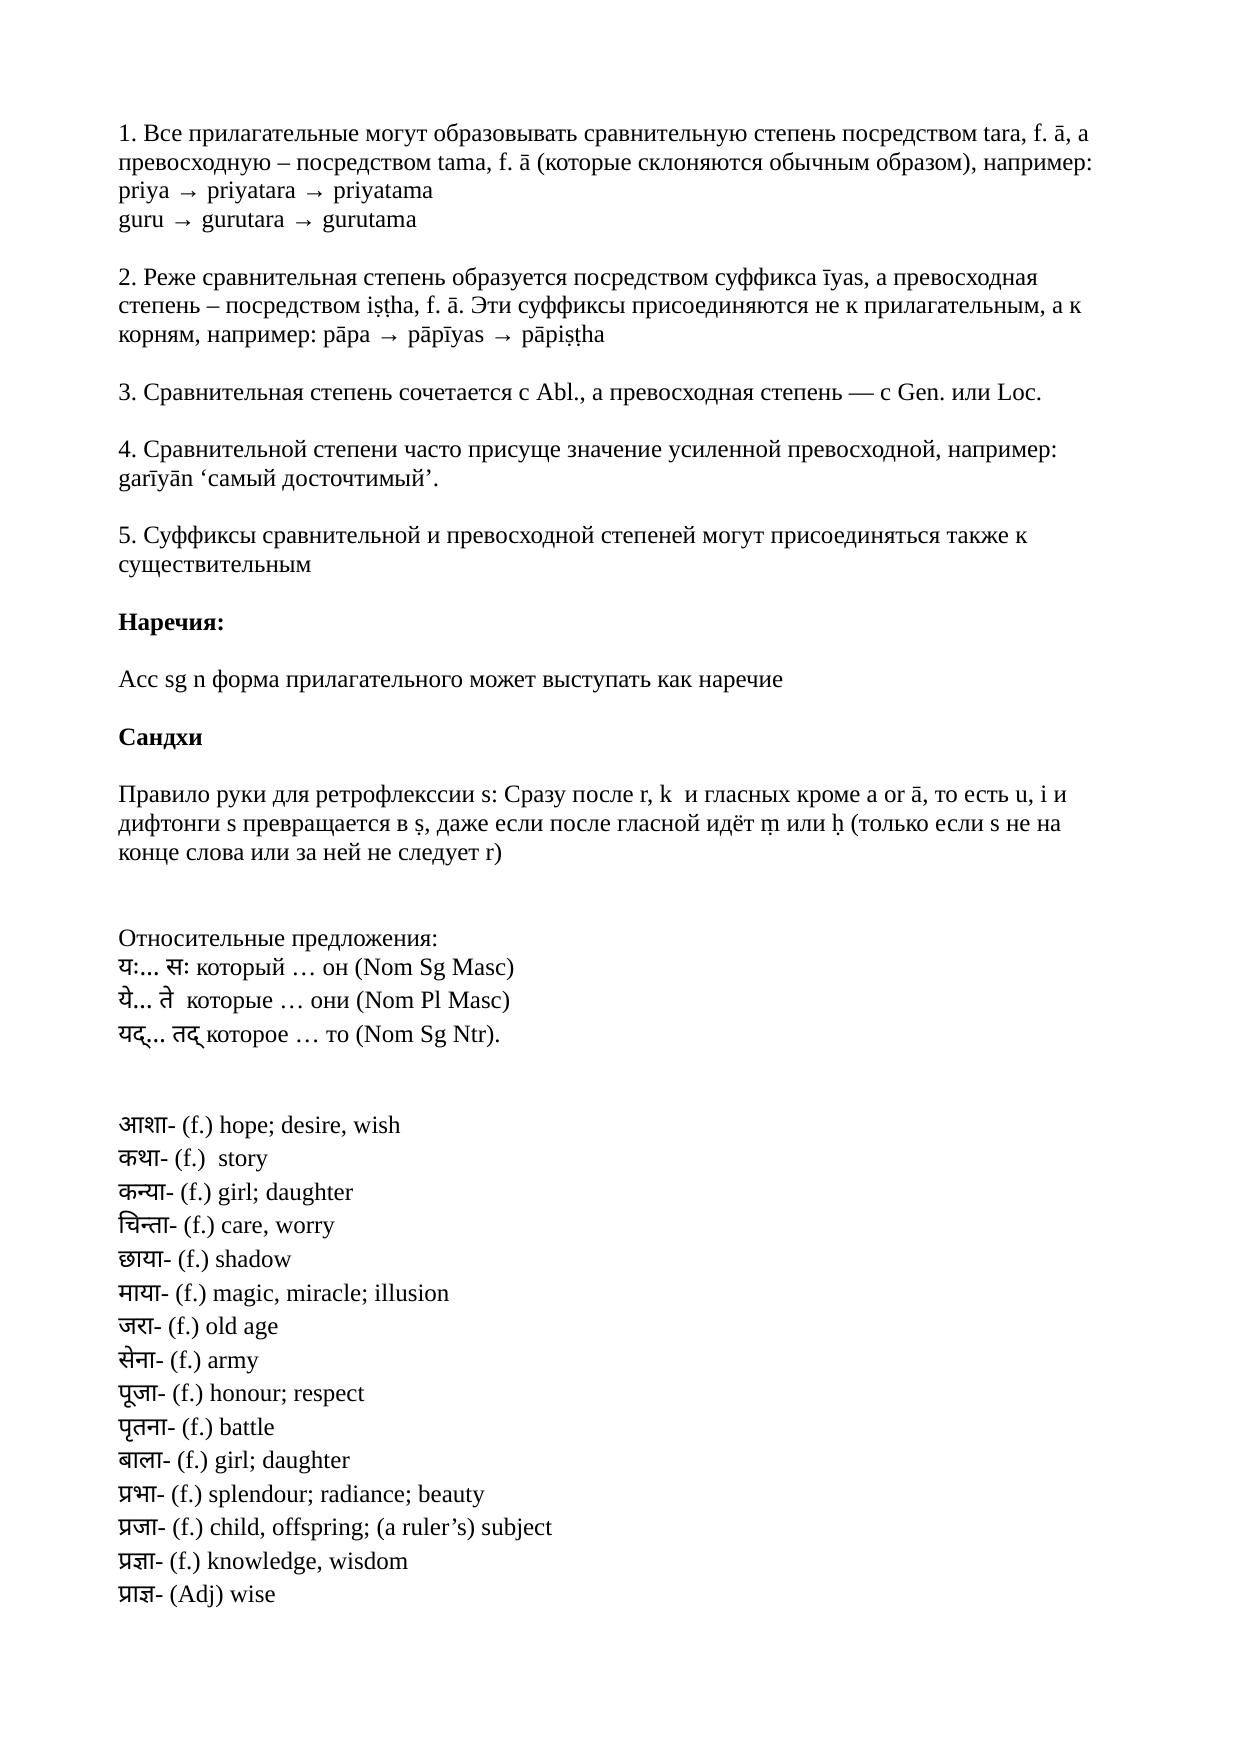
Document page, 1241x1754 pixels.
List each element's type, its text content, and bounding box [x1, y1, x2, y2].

text पृतना- (f.) battle [118, 1412, 1122, 1445]
text Правило руки для ретрофлекссии s: Сразу после r, k и гласных кроме a or ā, то есть u, i и дифтонги s превращается в ṣ, даже если после гласной идёт ṃ или ḥ (только если s не на конце слова или за ней не следует r) [118, 779, 1122, 866]
text 2. Реже сравнительная степень образуется посредством суффикса īyas, а превосходная степень – посредством iṣṭha, f. ā. Эти суффиксы присоединяются не к прилагательным, а к [118, 262, 1122, 319]
text Относительные предложения: [118, 923, 1122, 952]
text 1. Все прилагательные могут образовывать сравнительную степень посредством tara, f. ā, а превосходную – посредством tama, f. ā (которые склоняются обычным образом), например: [118, 118, 1122, 176]
text सेना- (f.) army [118, 1345, 1122, 1378]
text प्रजा- (f.) child, offspring; (a ruler’s) subject [118, 1512, 1122, 1546]
text कन्या- (f.) girl; daughter [118, 1177, 1122, 1211]
text पूजा- (f.) honour; respect [118, 1378, 1122, 1412]
text प्रज्ञा- (f.) knowledge, wisdom [118, 1546, 1122, 1579]
text Сандхи [118, 722, 1122, 751]
text छाया- (f.) shadow [118, 1244, 1122, 1278]
text 4. Сравнительной степени часто присуще значение усиленной превосходной, например: garīyān ‘самый досточтимый’. [118, 434, 1122, 492]
text जरा- (f.) old age [118, 1311, 1122, 1345]
text बाला- (f.) girl; daughter [118, 1445, 1122, 1479]
text यद्… तद् которое … то (Nom Sg Ntr). [118, 1019, 1122, 1052]
text корням, например: pāpa → pāpīyas → pāpiṣṭha [118, 319, 1122, 348]
text यः… सः который … он (Nom Sg Masc) [118, 952, 1122, 985]
text प्रभा- (f.) splendour; radiance; beauty [118, 1479, 1122, 1512]
text आशा- (f.) hope; desire, wish [118, 1110, 1122, 1143]
text कथा- (f.) story [118, 1143, 1122, 1177]
text प्राज्ञ- (Adj) wise [118, 1579, 1122, 1613]
text Наречия: [118, 607, 1122, 636]
text 3. Сравнительная степень сочетается с Аbl., а превосходная степень — с Gen. или Loc. [118, 377, 1122, 406]
text 5. Суффиксы сравнительной и превосходной степеней могут присоединяться также к существительным [118, 521, 1122, 578]
text ये… ते которые … они (Nom Pl Masc) [118, 985, 1122, 1019]
text चिन्ता- (f.) care, worry [118, 1211, 1122, 1244]
text priya → priyatara → priyatama [118, 176, 1122, 204]
text Acc sg n форма прилагательного может выступать как наречие [118, 664, 1122, 693]
text guru → gurutara → gurutama [118, 204, 1122, 233]
text माया- (f.) magic, miracle; illusion [118, 1278, 1122, 1311]
